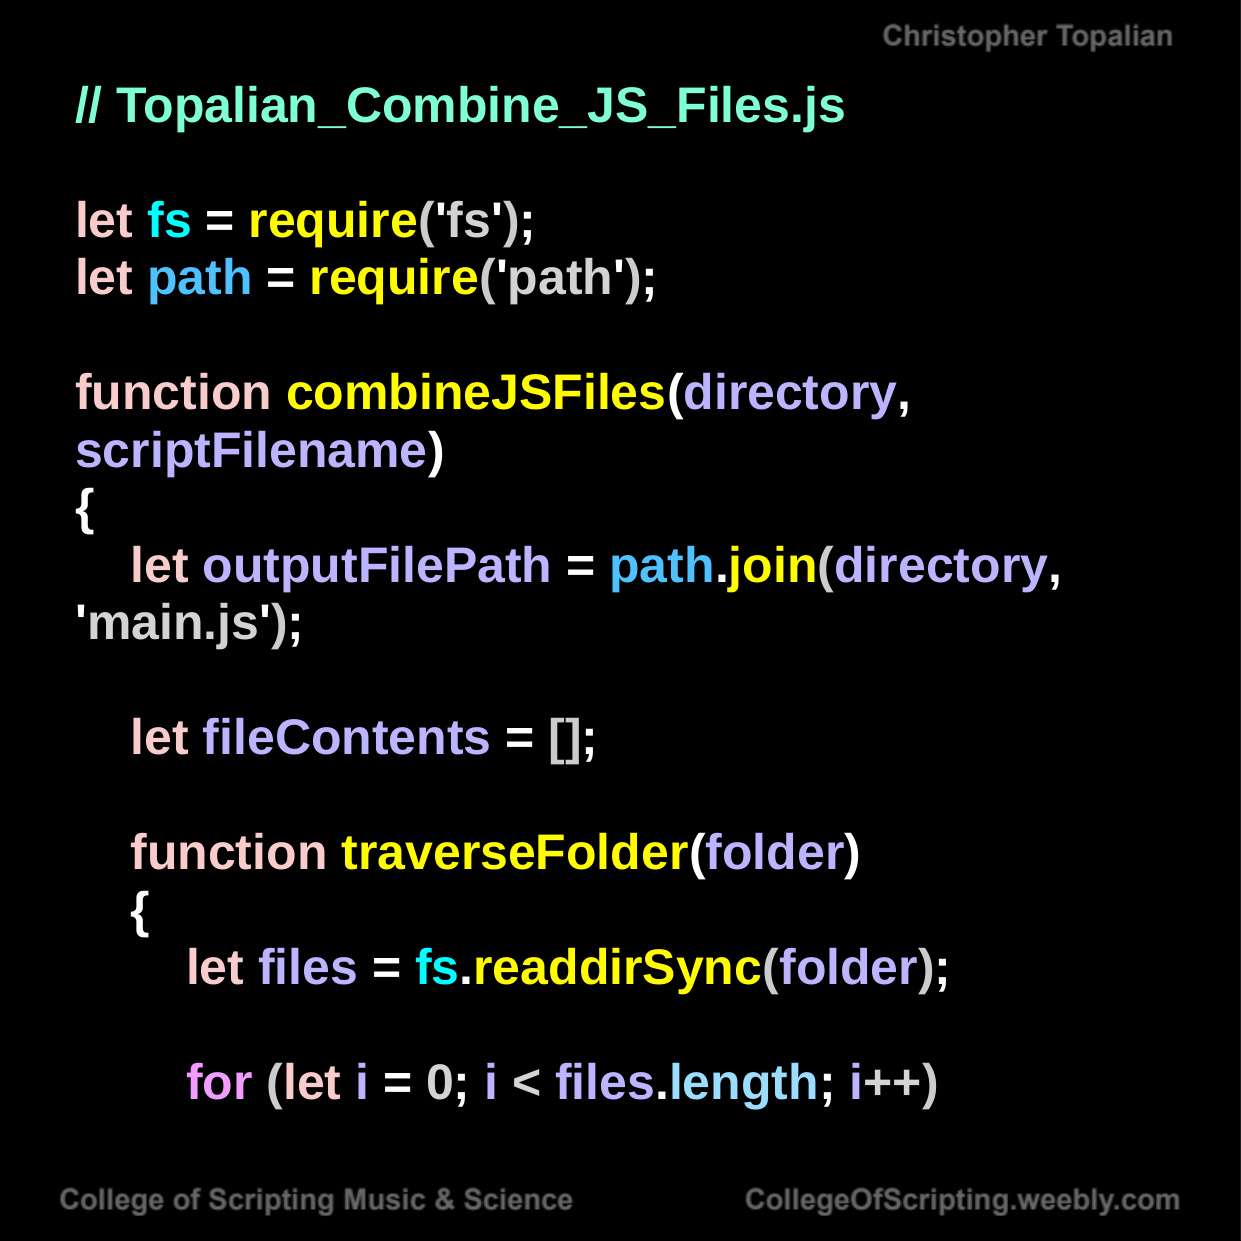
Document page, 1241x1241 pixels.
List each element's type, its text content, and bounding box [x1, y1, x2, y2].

text function combineJSFiles(directory, scriptFilename) [75, 362, 1166, 477]
text let fileContents = []; [75, 707, 1166, 765]
text // Topalian_Combine_JS_Files.js [75, 75, 1166, 132]
text let fs = require('fs'); [75, 190, 1166, 247]
text { [75, 477, 1166, 535]
text let outputFilePath = path.join(directory, 'main.js'); [75, 535, 1166, 650]
text let path = require('path'); [75, 247, 1166, 305]
text { [75, 880, 1166, 937]
text function traverseFolder(folder) [75, 822, 1166, 880]
text for (let i = 0; i < files.length; i++) [75, 1052, 1166, 1110]
text let files = fs.readdirSync(folder); [75, 937, 1166, 995]
